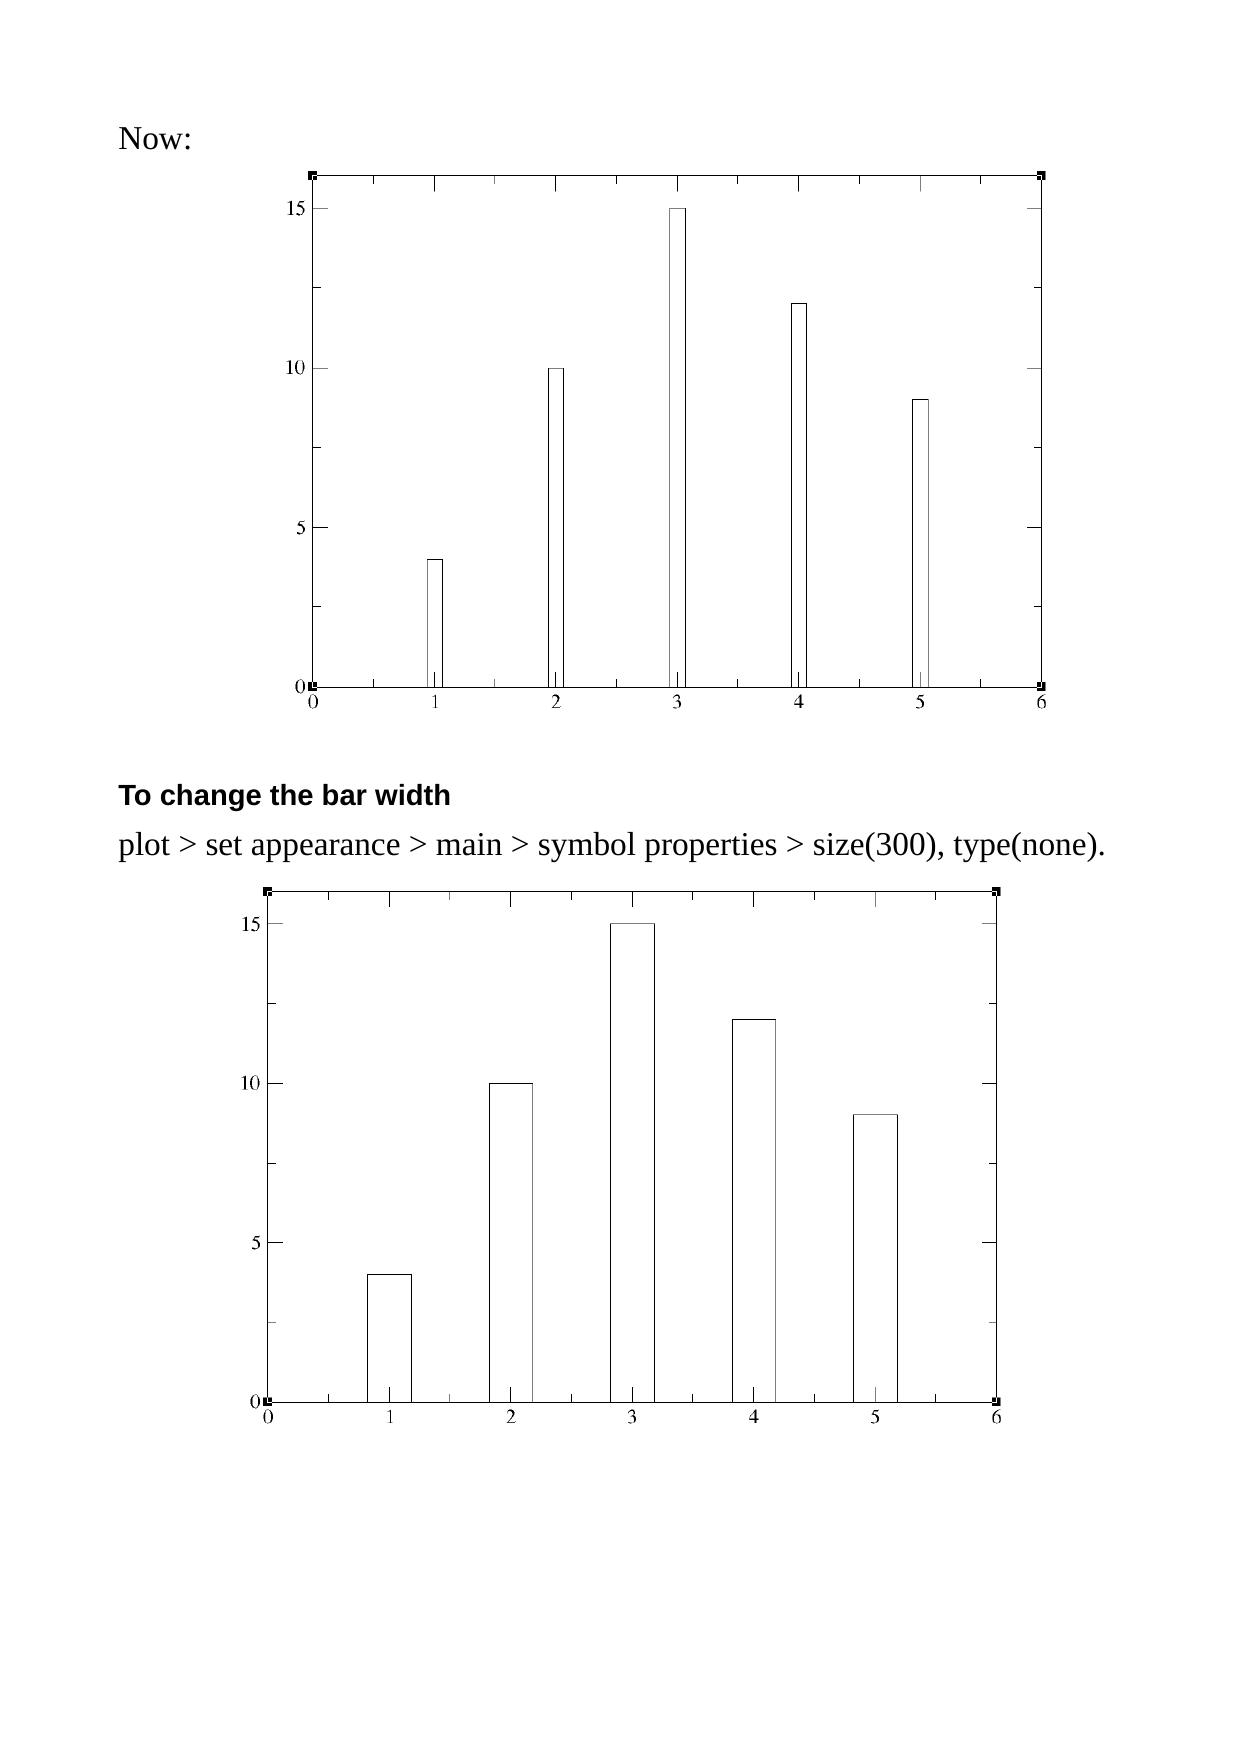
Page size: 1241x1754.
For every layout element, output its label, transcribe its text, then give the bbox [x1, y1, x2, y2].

picture [277, 166, 1054, 724]
subtitle To change the bar width [118, 778, 1122, 811]
picture [232, 882, 1008, 1439]
text plot > set appearance > main > symbol properties > size(300), type(none). [118, 824, 1122, 862]
text Now: [118, 118, 1122, 156]
